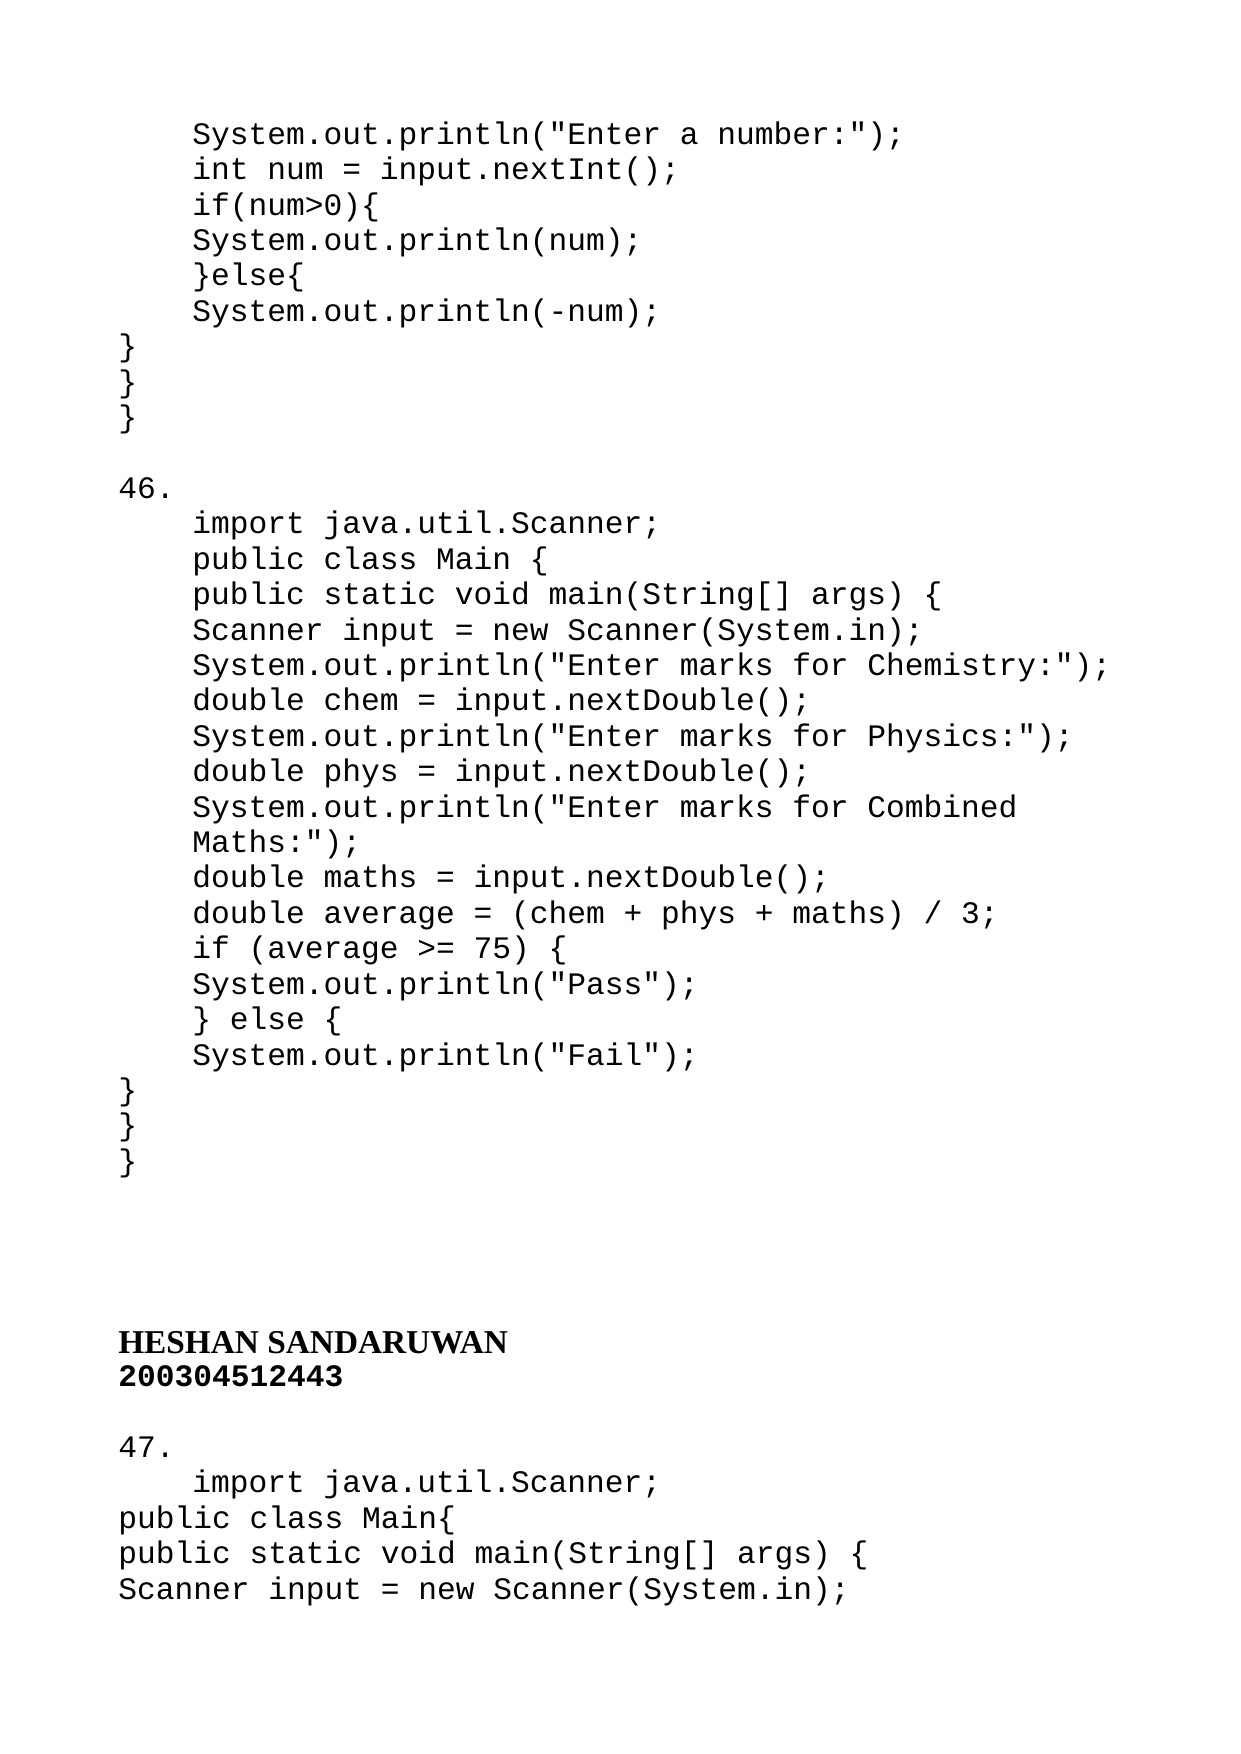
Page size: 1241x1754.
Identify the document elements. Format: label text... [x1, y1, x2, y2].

text 47. [118, 1431, 1122, 1467]
text } else { [118, 1003, 1122, 1039]
text } [118, 1145, 1122, 1181]
text } [118, 1110, 1122, 1145]
text } [118, 366, 1122, 401]
text } [118, 331, 1122, 366]
text HESHAN SANDARUWAN [118, 1322, 1122, 1361]
text System.out.println("Pass"); [118, 968, 1122, 1003]
text System.out.println("Enter marks for Physics:"); [118, 720, 1122, 756]
text public class Main{ [118, 1502, 1122, 1538]
text System.out.println(num); [118, 224, 1122, 260]
text import java.util.Scanner; [118, 508, 1122, 543]
text System.out.println("Enter marks for Chemistry:"); [118, 649, 1122, 685]
text System.out.println(-num); [118, 295, 1122, 331]
text import java.util.Scanner; [118, 1467, 1122, 1502]
text double average = (chem + phys + maths) / 3; [118, 897, 1122, 933]
text 200304512443 [118, 1361, 1122, 1396]
text public static void main(String[] args) { [118, 578, 1122, 614]
text int num = input.nextInt(); [118, 153, 1122, 189]
text System.out.println("Fail"); [118, 1039, 1122, 1074]
text }else{ [118, 260, 1122, 295]
text if (average >= 75) { [118, 933, 1122, 968]
text 46. [118, 472, 1122, 508]
text public class Main { [118, 543, 1122, 578]
text double chem = input.nextDouble(); [118, 685, 1122, 720]
text public static void main(String[] args) { [118, 1538, 1122, 1573]
text Scanner input = new Scanner(System.in); [118, 614, 1122, 649]
text } [118, 401, 1122, 437]
text double phys = input.nextDouble(); [118, 756, 1122, 791]
text System.out.println("Enter a number:"); [118, 118, 1122, 153]
text Scanner input = new Scanner(System.in); [118, 1573, 1122, 1608]
text System.out.println("Enter marks for Combined Maths:"); [118, 791, 1122, 862]
text } [118, 1074, 1122, 1110]
text double maths = input.nextDouble(); [118, 862, 1122, 897]
text if(num>0){ [118, 189, 1122, 224]
